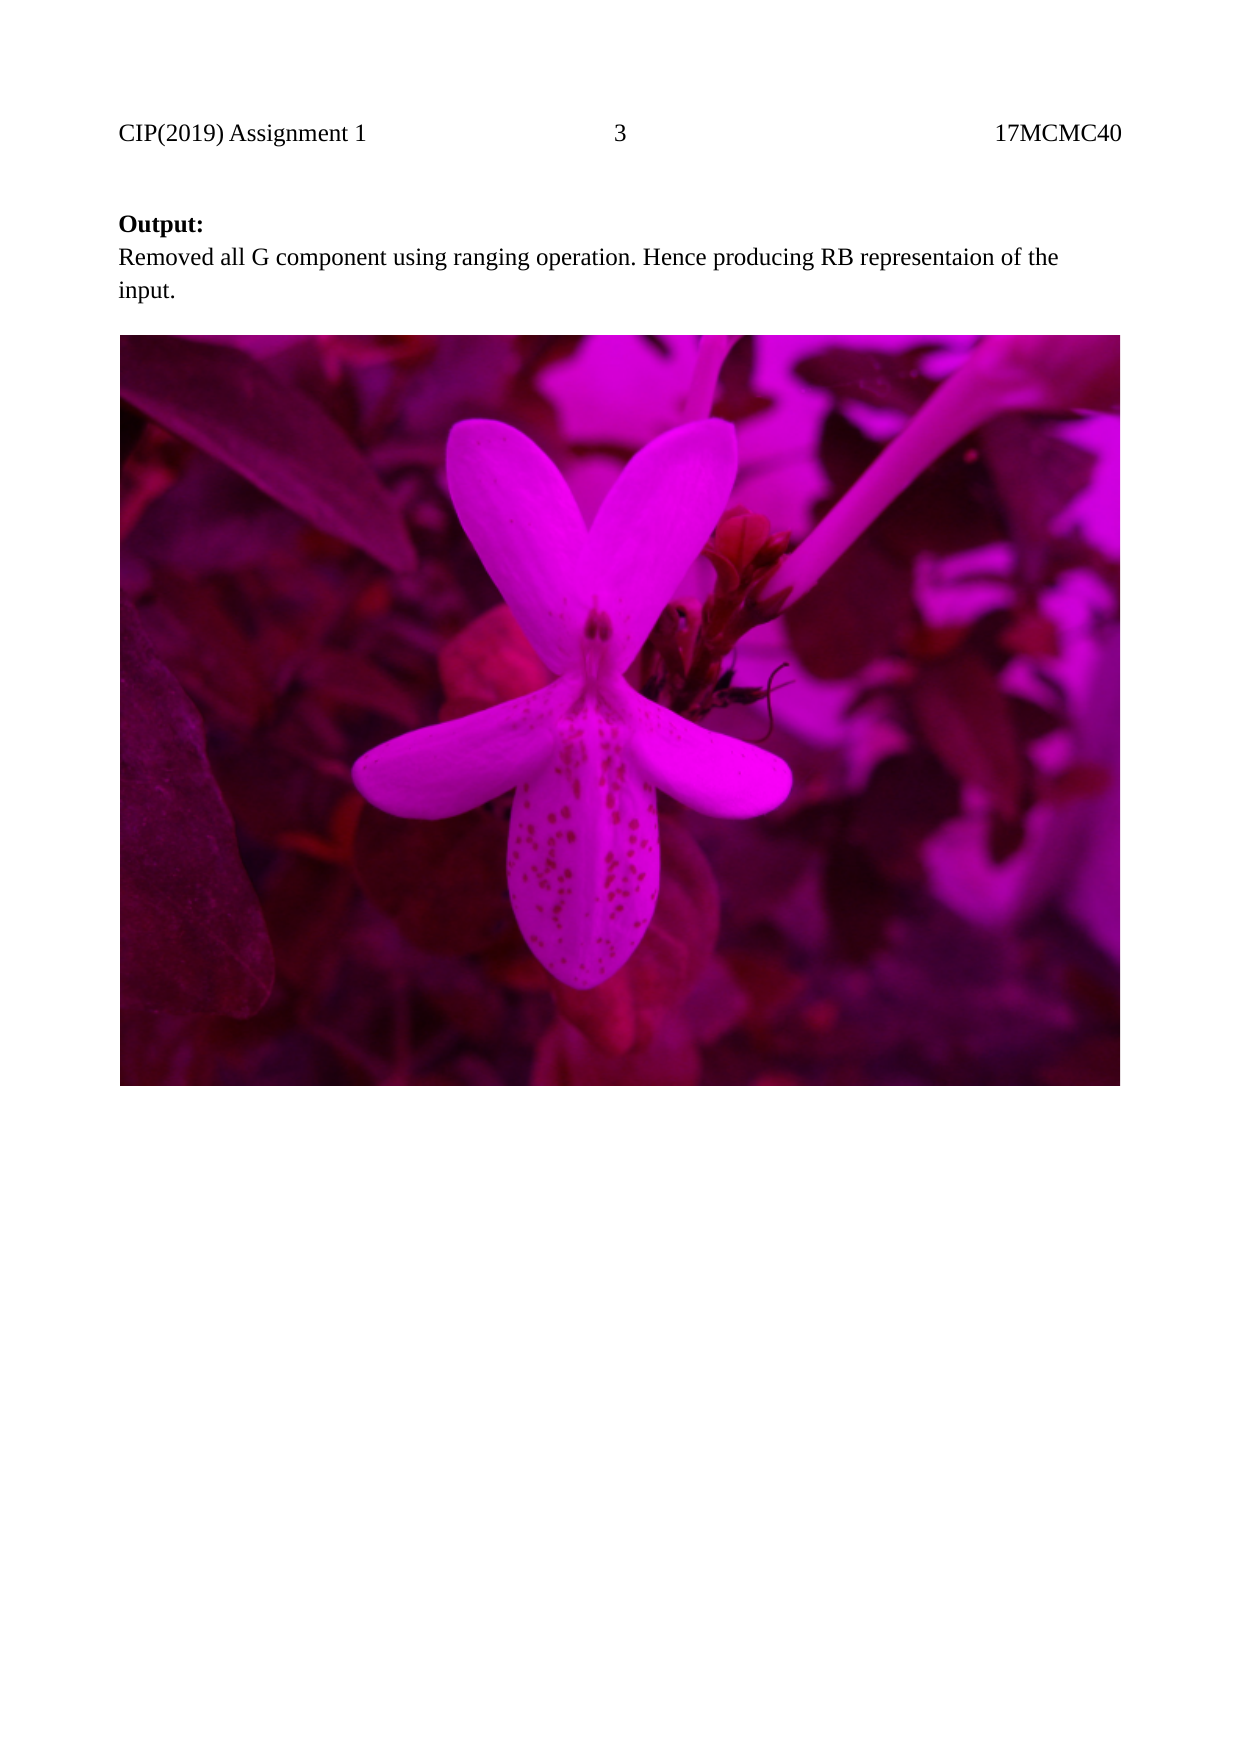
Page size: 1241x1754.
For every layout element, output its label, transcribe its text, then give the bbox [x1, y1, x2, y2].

text Removed all G component using ranging operation. Hence producing RB representaion of the input. [118, 242, 1122, 304]
picture [120, 335, 1121, 1086]
text Output: [118, 209, 1122, 238]
